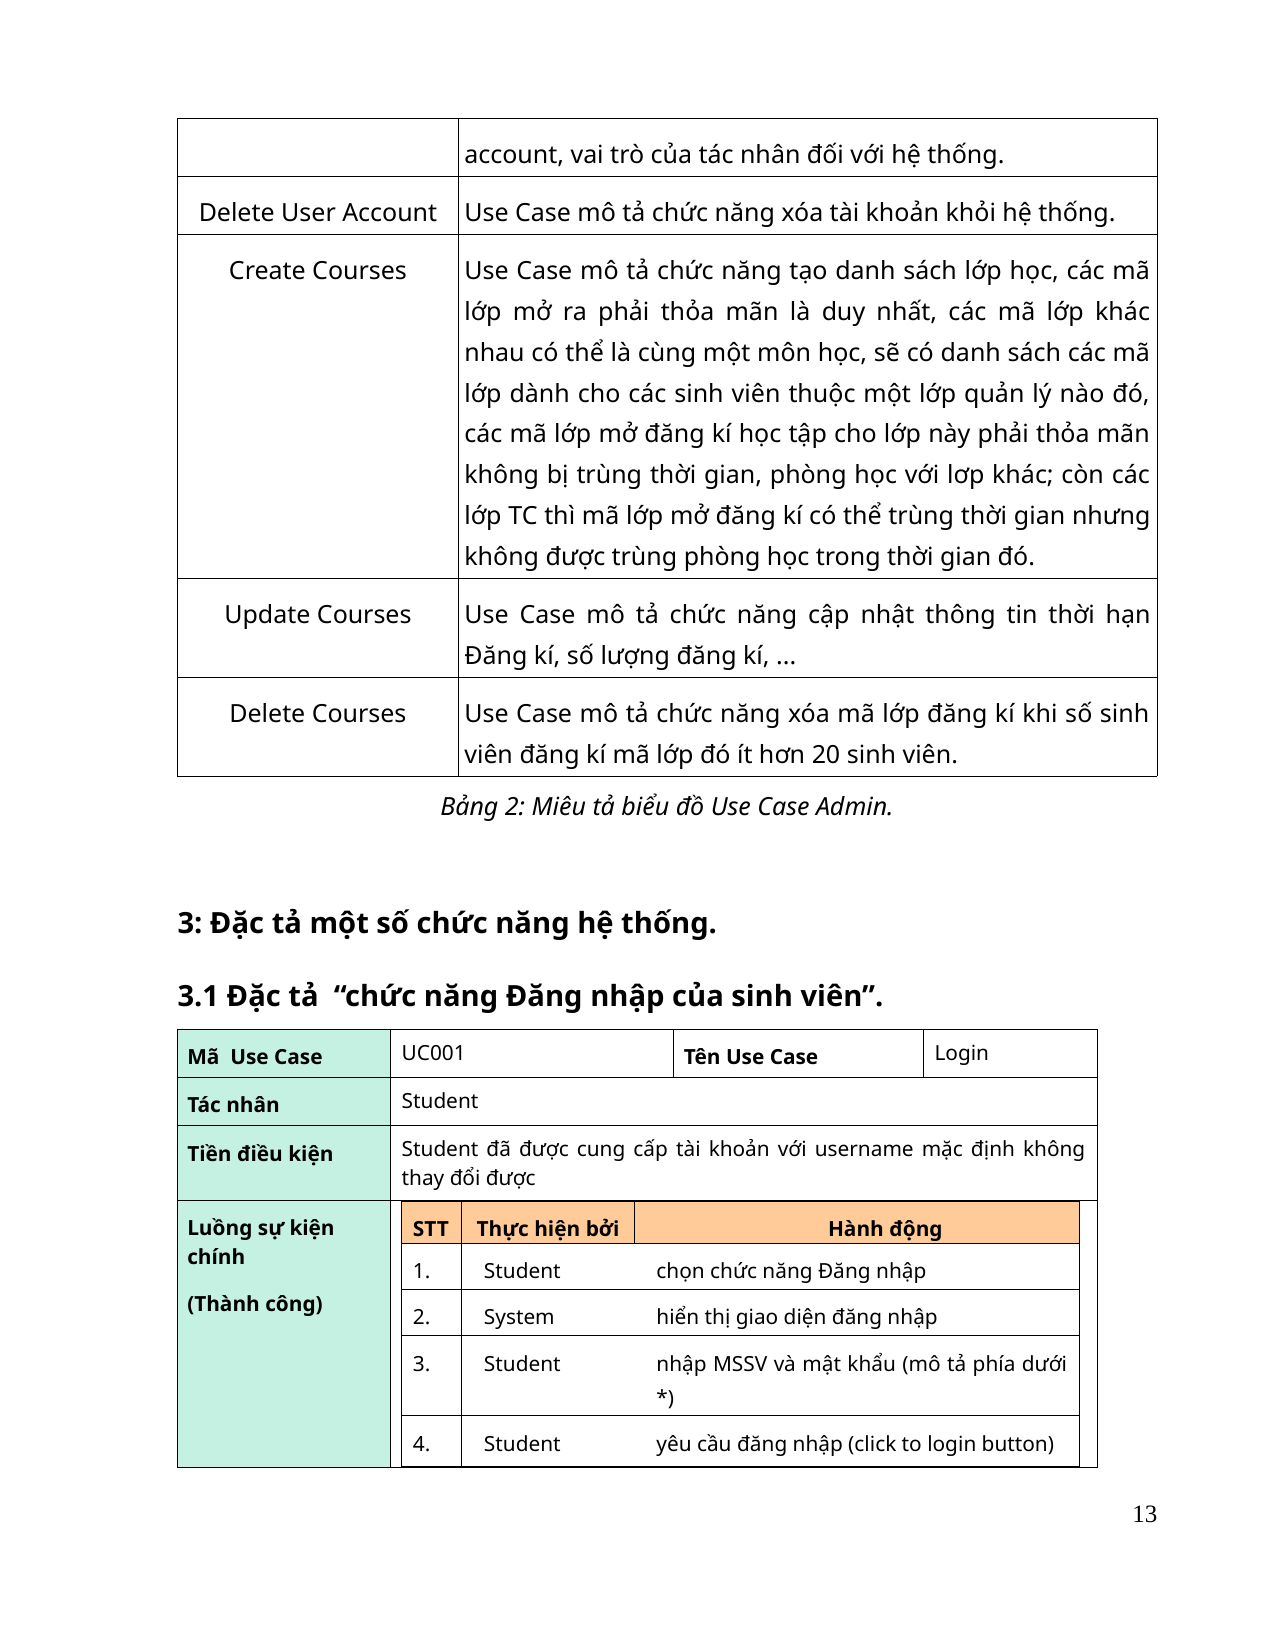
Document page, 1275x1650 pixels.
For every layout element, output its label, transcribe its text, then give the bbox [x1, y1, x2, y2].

table_cell Luồng sự kiện chính (Thành công) [178, 1201, 390, 1467]
table_cell [391, 1201, 401, 1467]
table_header Hành động [635, 1202, 1079, 1243]
table_cell Delete Courses [178, 678, 458, 776]
text Bảng 2: Miêu tả biểu đồ Use Case Admin. [177, 789, 1157, 823]
table_cell Use Case mô tả chức năng tạo danh sách lớp học, các mã lớp mở ra phải thỏa mãn là duy nhất, các mã lớp khác nhau có thể là cùng một môn học, sẽ có danh sách các mã lớp dành cho các sinh viên thuộc một lớp quản lý nào đó, các mã lớp mở đăng kí học tập cho lớp này phải thỏa mãn không bị trùng thời gian, phòng học với lơp khác; còn các lớp TC thì mã lớp mở đăng kí có thể trùng thời gian nhưng không được trùng phòng học trong thời gian đó. [459, 235, 1157, 578]
table_cell System [462, 1290, 634, 1335]
table_cell Delete User Account [178, 177, 458, 234]
table_cell [402, 1290, 461, 1335]
table_cell yêu cầu đăng nhập (click to login button) [634, 1416, 1079, 1466]
table_cell Use Case mô tả chức năng cập nhật thông tin thời hạn Đăng kí, số lượng đăng kí, ... [459, 579, 1157, 677]
table_header Mã Use Case [178, 1030, 390, 1077]
table_cell account, vai trò của tác nhân đối với hệ thống. [459, 119, 1157, 176]
table_cell Tiền điều kiện [178, 1126, 390, 1200]
table_cell Student [462, 1244, 634, 1289]
table_cell [402, 1336, 461, 1415]
table_cell Use Case mô tả chức năng xóa tài khoản khỏi hệ thống. [459, 177, 1157, 234]
table_cell Update Courses [178, 579, 458, 677]
table_cell [402, 1244, 461, 1289]
text 3: Đặc tả một số chức năng hệ thống. [177, 902, 1157, 942]
table_header STT [402, 1202, 461, 1243]
table_header Login [924, 1030, 1097, 1077]
table_header UC001 [391, 1030, 673, 1077]
subtitle 3.1 Đặc tả “chức năng Đăng nhập của sinh viên”. [177, 975, 1157, 1014]
table_cell Student [462, 1416, 634, 1466]
table_cell Create Courses [178, 235, 458, 578]
table_cell Use Case mô tả chức năng xóa mã lớp đăng kí khi số sinh viên đăng kí mã lớp đó ít hơn 20 sinh viên. [459, 678, 1157, 776]
table_cell hiển thị giao diện đăng nhập [634, 1290, 1079, 1335]
table_cell Student [462, 1336, 634, 1415]
table_cell nhập MSSV và mật khẩu (mô tả phía dưới *) [634, 1336, 1079, 1415]
table_cell [178, 119, 458, 176]
table_cell chọn chức năng Đăng nhập [634, 1244, 1079, 1289]
table_cell Student [391, 1078, 1097, 1125]
table_cell [1080, 1201, 1097, 1467]
table_cell Tác nhân [178, 1078, 390, 1125]
table_cell [402, 1416, 461, 1466]
table_header Thực hiện bởi [462, 1202, 634, 1243]
table_cell Student đã được cung cấp tài khoản với username mặc định không thay đổi được [391, 1126, 1097, 1200]
table_header Tên Use Case [674, 1030, 923, 1077]
